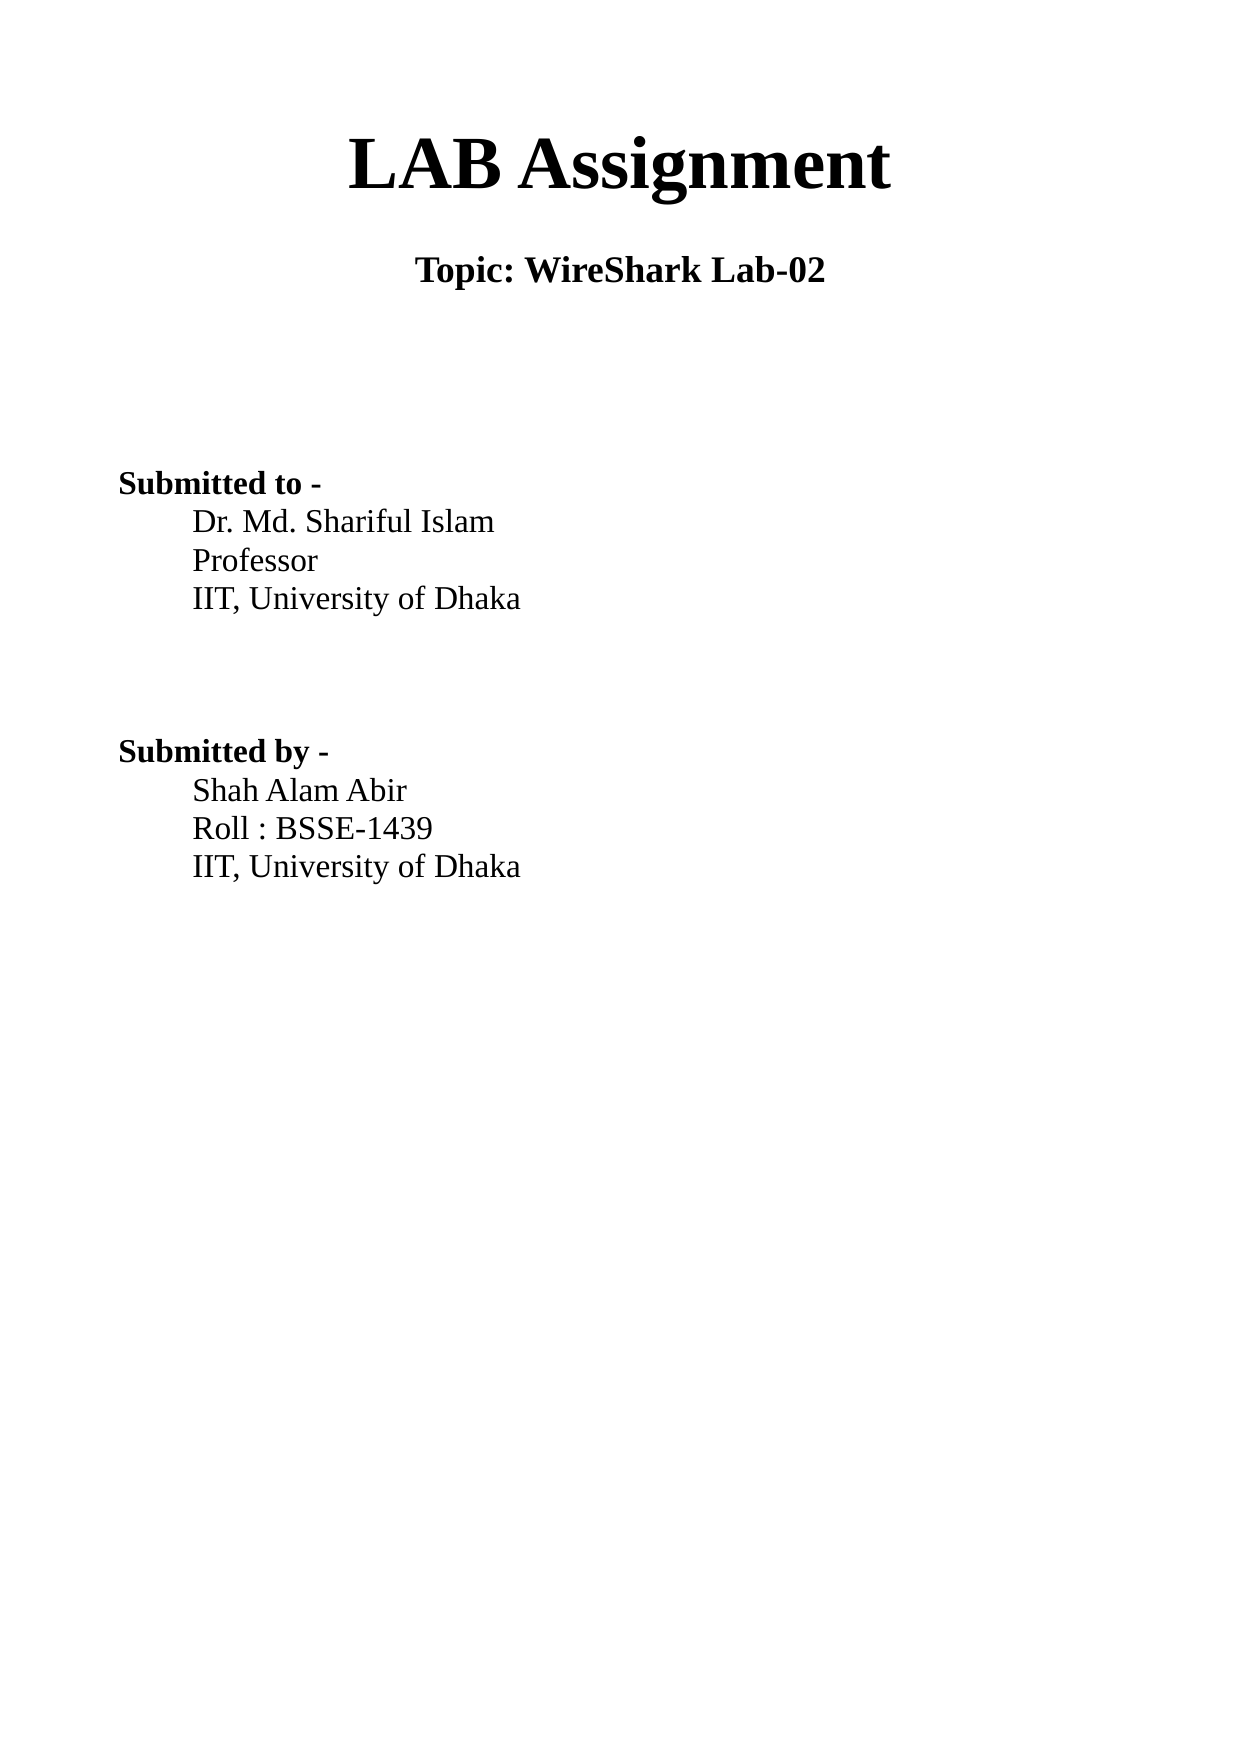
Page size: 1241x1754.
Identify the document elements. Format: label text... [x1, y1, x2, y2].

text Submitted to - [118, 463, 1122, 501]
text IIT, University of Dhaka [118, 846, 1122, 885]
text Professor [118, 540, 1122, 578]
text Submitted by - [118, 731, 1122, 770]
text Shah Alam Abir [118, 770, 1122, 808]
text Roll : BSSE-1439 [118, 808, 1122, 846]
text LAB Assignment [118, 118, 1122, 204]
text IIT, University of Dhaka [118, 578, 1122, 616]
text Dr. Md. Shariful Islam [118, 501, 1122, 540]
text Topic: WireShark Lab-02 [118, 247, 1122, 291]
